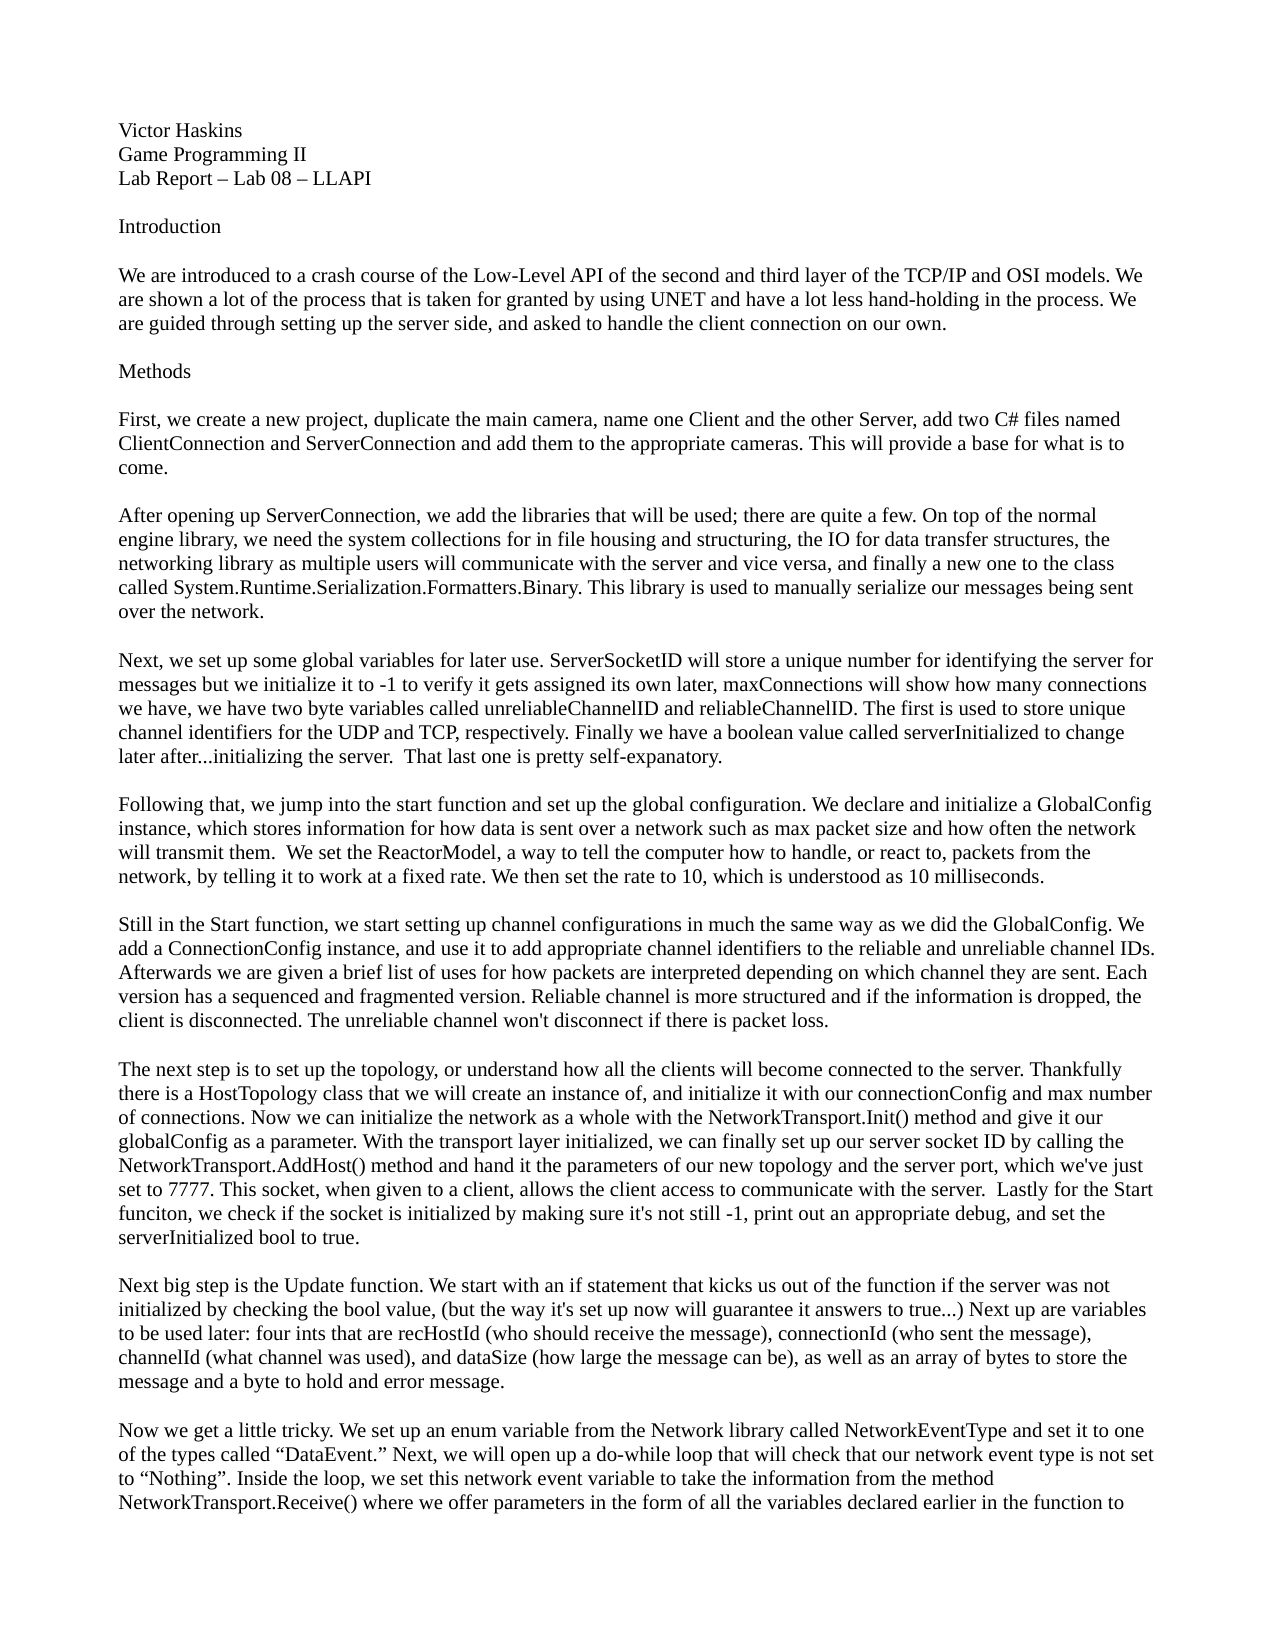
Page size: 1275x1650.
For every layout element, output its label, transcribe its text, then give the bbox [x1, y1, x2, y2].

text We are introduced to a crash course of the Low-Level API of the second and third layer of the TCP/IP and OSI models. We are shown a lot of the process that is taken for granted by using UNET and have a lot less hand-holding in the process. We are guided through setting up the server side, and asked to handle the client connection on our own. [118, 262, 1157, 335]
text After opening up ServerConnection, we add the libraries that will be used; there are quite a few. On top of the normal engine library, we need the system collections for in file housing and structuring, the IO for data transfer structures, the networking library as multiple users will communicate with the server and vice versa, and finally a new one to the class called System.Runtime.Serialization.Formatters.Binary. This library is used to manually serialize our messages being sent over the network. [118, 503, 1157, 623]
text Next, we set up some global variables for later use. ServerSocketID will store a unique number for identifying the server for messages but we initialize it to -1 to verify it gets assigned its own later, maxConnections will show how many connections we have, we have two byte variables called unreliableChannelID and reliableChannelID. The first is used to store unique channel identifiers for the UDP and TCP, respectively. Finally we have a boolean value called serverInitialized to change later after...initializing the server. That last one is pretty self-expanatory. [118, 647, 1157, 768]
text Following that, we jump into the start function and set up the global configuration. We declare and initialize a GlobalConfig instance, which stores information for how data is sent over a network such as max packet size and how often the network will transmit them. We set the ReactorModel, a way to tell the computer how to handle, or react to, packets from the network, by telling it to work at a fixed rate. We then set the rate to 10, which is understood as 10 milliseconds. [118, 792, 1157, 888]
text Victor Haskins [118, 118, 1157, 142]
text Introduction [118, 214, 1157, 238]
text The next step is to set up the topology, or understand how all the clients will become connected to the server. Thankfully there is a HostTopology class that we will create an instance of, and initialize it with our connectionConfig and max number of connections. Now we can initialize the network as a whole with the NetworkTransport.Init() method and give it our globalConfig as a parameter. With the transport layer initialized, we can finally set up our server socket ID by calling the NetworkTransport.AddHost() method and hand it the parameters of our new topology and the server port, which we've just set to 7777. This socket, when given to a client, allows the client access to communicate with the server. Lastly for the Start funciton, we check if the socket is initialized by making sure it's not still -1, print out an appropriate debug, and set the serverInitialized bool to true. [118, 1057, 1157, 1249]
text Lab Report – Lab 08 – LLAPI [118, 166, 1157, 190]
text Still in the Start function, we start setting up channel configurations in much the same way as we did the GlobalConfig. We add a ConnectionConfig instance, and use it to add appropriate channel identifiers to the reliable and unreliable channel IDs. Afterwards we are given a brief list of uses for how packets are interpreted depending on which channel they are sent. Each version has a sequenced and fragmented version. Reliable channel is more structured and if the information is dropped, the client is disconnected. The unreliable channel won't disconnect if there is packet loss. [118, 912, 1157, 1032]
text Next big step is the Update function. We start with an if statement that kicks us out of the function if the server was not initialized by checking the bool value, (but the way it's set up now will guarantee it answers to true...) Next up are variables to be used later: four ints that are recHostId (who should receive the message), connectionId (who sent the message), channelId (what channel was used), and dataSize (how large the message can be), as well as an array of bytes to store the message and a byte to hold and error message. [118, 1273, 1157, 1393]
text Methods [118, 359, 1157, 383]
text First, we create a new project, duplicate the main camera, name one Client and the other Server, add two C# files named ClientConnection and ServerConnection and add them to the appropriate cameras. This will provide a base for what is to come. [118, 407, 1157, 479]
text Now we get a little tricky. We set up an enum variable from the Network library called NetworkEventType and set it to one of the types called “DataEvent.” Next, we will open up a do-while loop that will check that our network event type is not set to “Nothing”. Inside the loop, we set this network event variable to take the information from the method NetworkTransport.Receive() where we offer parameters in the form of all the variables declared earlier in the function to [118, 1417, 1157, 1514]
text Game Programming II [118, 142, 1157, 166]
